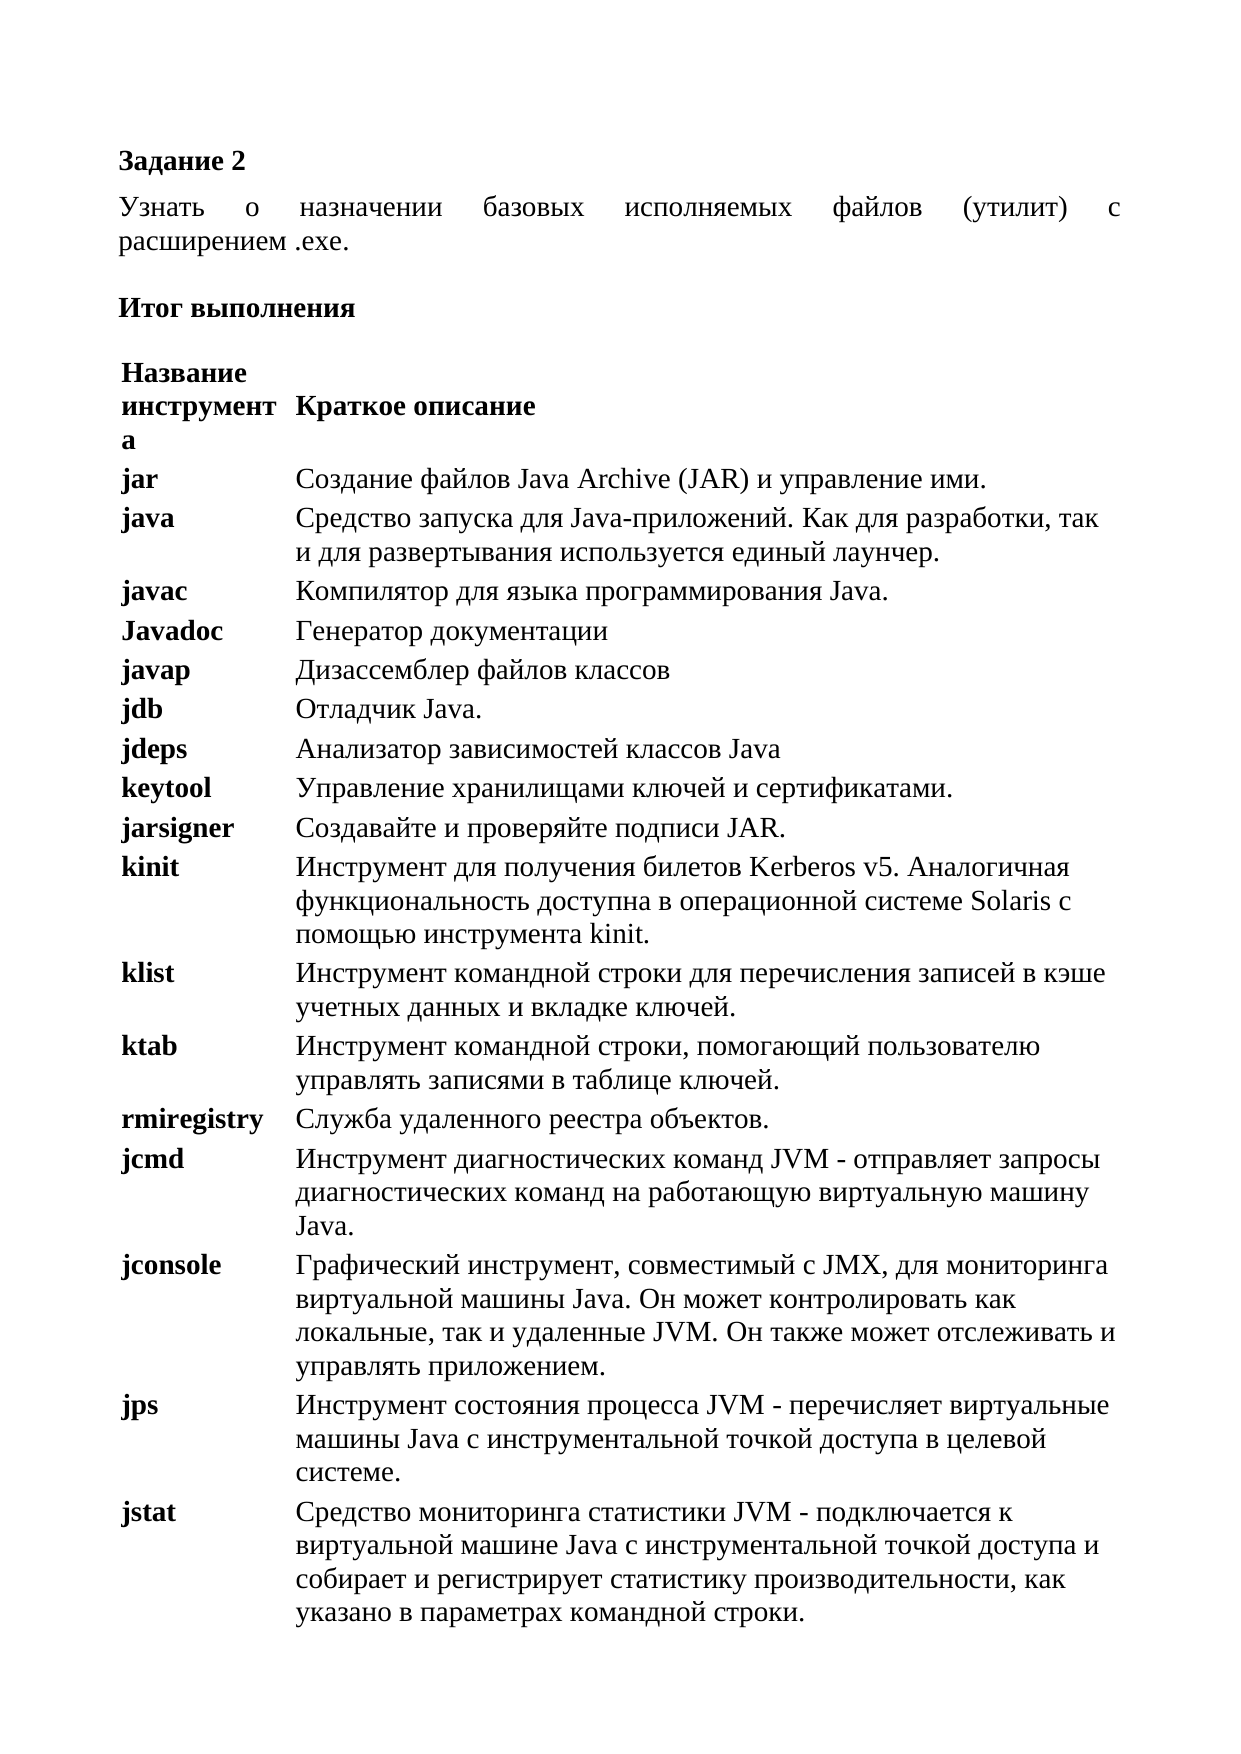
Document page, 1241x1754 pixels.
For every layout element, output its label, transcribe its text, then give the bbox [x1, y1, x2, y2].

table_cell jcmd [118, 1138, 292, 1244]
table_cell kinit [118, 846, 292, 953]
table_cell javac [118, 571, 292, 610]
table_cell Компилятор для языка программирования Java. [293, 571, 1122, 610]
table_cell Управление хранилищами ключей и сертификатами. [293, 768, 1122, 807]
table_cell jdb [118, 689, 292, 728]
table_cell Служба удаленного реестра объектов. [293, 1099, 1122, 1138]
table_cell Отладчик Java. [293, 689, 1122, 728]
table_cell keytool [118, 768, 292, 807]
table_cell Создавайте и проверяйте подписи JAR. [293, 807, 1122, 846]
table_cell rmiregistry [118, 1099, 292, 1138]
table_cell Инструмент командной строки, помогающий пользователю управлять записями в таблице ключей. [293, 1026, 1122, 1098]
table_cell javap [118, 649, 292, 689]
table_cell Генератор документации [293, 610, 1122, 649]
table_cell Анализатор зависимостей классов Java [293, 728, 1122, 767]
table_cell jconsole [118, 1244, 292, 1384]
table_cell jdeps [118, 728, 292, 767]
subtitle Итог выполнения [118, 290, 1122, 323]
table_cell Javadoc [118, 610, 292, 649]
table_cell java [118, 498, 292, 571]
table_cell Графический инструмент, совместимый с JMX, для мониторинга виртуальной машины Java. Он может контролировать как локальные, так и удаленные JVM. Он также может отслеживать и управлять приложением. [293, 1244, 1122, 1384]
table_cell jps [118, 1384, 292, 1491]
table_cell Средство мониторинга статистики JVM - подключается к виртуальной машине Java с инструментальной точкой доступа и собирает и регистрирует статистику производительности, как указано в параметрах командной строки. [293, 1491, 1122, 1631]
table_header Краткое описание [293, 352, 1122, 458]
table_cell Создание файлов Java Archive (JAR) и управление ими. [293, 458, 1122, 498]
table_cell Инструмент диагностических команд JVM - отправляет запросы диагностических команд на работающую виртуальную машину Java. [293, 1138, 1122, 1244]
table_header Название инструмента [118, 352, 292, 458]
text Узнать о назначении базовых исполняемых файлов (утилит) с расширением .exe. [118, 189, 1122, 256]
table_cell Инструмент для получения билетов Kerberos v5. Аналогичная функциональность доступна в операционной системе Solaris с помощью инструмента kinit. [293, 846, 1122, 953]
table_cell jar [118, 458, 292, 498]
table_cell jstat [118, 1491, 292, 1631]
subtitle Задание 2 [118, 143, 1122, 177]
table_cell jarsigner [118, 807, 292, 846]
table_cell ktab [118, 1026, 292, 1098]
table_cell Инструмент командной строки для перечисления записей в кэше учетных данных и вкладке ключей. [293, 953, 1122, 1026]
table_cell Инструмент состояния процесса JVM - перечисляет виртуальные машины Java с инструментальной точкой доступа в целевой системе. [293, 1384, 1122, 1491]
table_cell klist [118, 953, 292, 1026]
table_cell Средство запуска для Java-приложений. Как для разработки, так и для развертывания используется единый лаунчер. [293, 498, 1122, 571]
table_cell Дизассемблер файлов классов [293, 649, 1122, 689]
